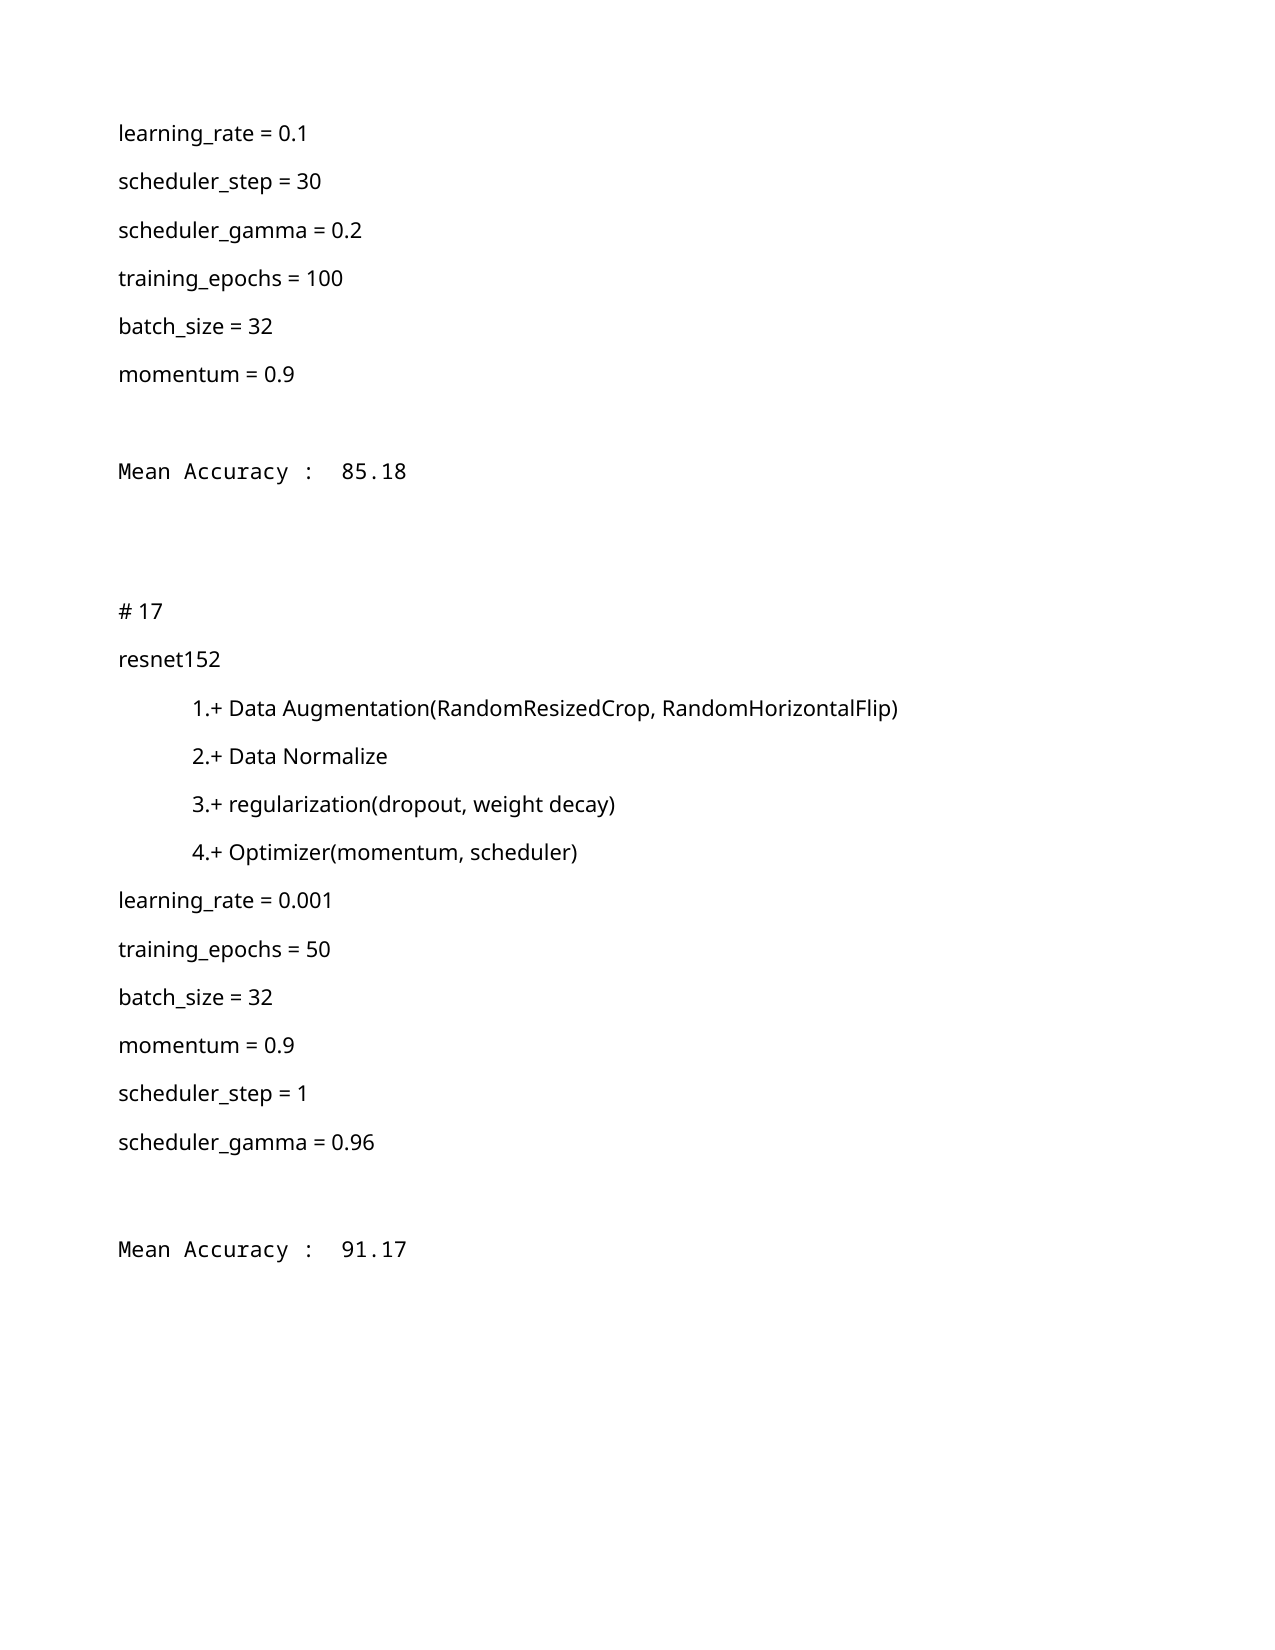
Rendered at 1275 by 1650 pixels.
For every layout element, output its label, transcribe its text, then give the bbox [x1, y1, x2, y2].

text learning_rate = 0.1 [118, 118, 1157, 148]
text momentum = 0.9 [118, 1030, 1157, 1060]
list + Data Normalize [118, 741, 1157, 771]
text momentum = 0.9 [118, 359, 1157, 389]
text Mean Accuracy : 91.17 [118, 1234, 1157, 1264]
text batch_size = 32 [118, 311, 1157, 341]
text # 17 [118, 596, 1157, 626]
text scheduler_gamma = 0.2 [118, 214, 1157, 244]
list + Data Augmentation(RandomResizedCrop, RandomHorizontalFlip) [118, 692, 1157, 722]
text learning_rate = 0.001 [118, 885, 1157, 915]
list + regularization(dropout, weight decay) [118, 789, 1157, 819]
text resnet152 [118, 644, 1157, 674]
text training_epochs = 50 [118, 934, 1157, 963]
text batch_size = 32 [118, 982, 1157, 1012]
list + Optimizer(momentum, scheduler) [118, 837, 1157, 867]
text scheduler_gamma = 0.96 [118, 1127, 1157, 1156]
text scheduler_step = 30 [118, 166, 1157, 196]
text scheduler_step = 1 [118, 1078, 1157, 1108]
text training_epochs = 100 [118, 263, 1157, 293]
text Mean Accuracy : 85.18 [118, 456, 1157, 486]
